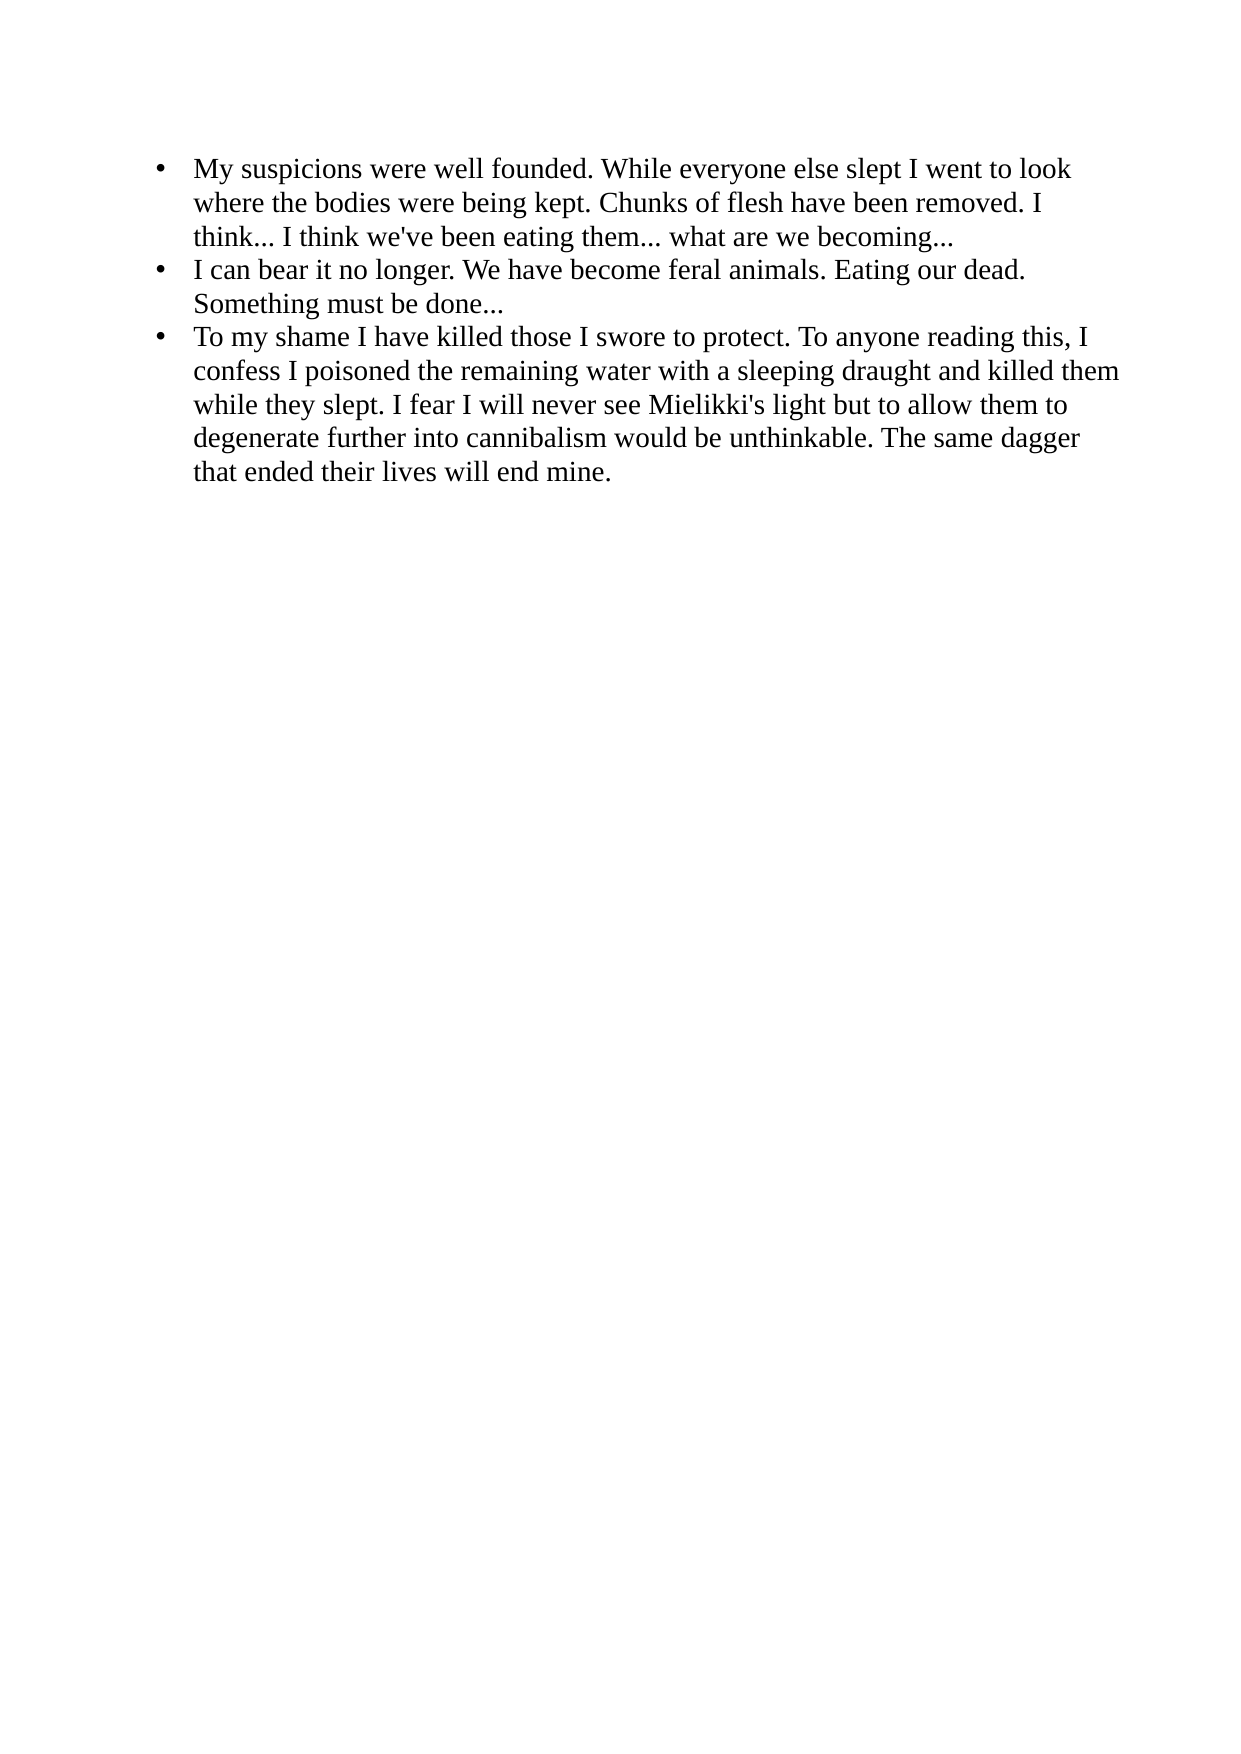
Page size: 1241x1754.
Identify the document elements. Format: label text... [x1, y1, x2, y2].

list I can bear it no longer. We have become feral animals. Eating our dead. Something must be done... [156, 252, 1122, 319]
list To my shame I have killed those I swore to protect. To anyone reading this, I confess I poisoned the remaining water with a sleeping draught and killed them while they slept. I fear I will never see Mielikki's light but to allow them to degenerate further into cannibalism would be unthinkable. The same dagger that ended their lives will end mine. [156, 319, 1122, 487]
list My suspicions were well founded. While everyone else slept I went to look where the bodies were being kept. Chunks of flesh have been removed. I think... I think we've been eating them... what are we becoming... [156, 152, 1122, 252]
